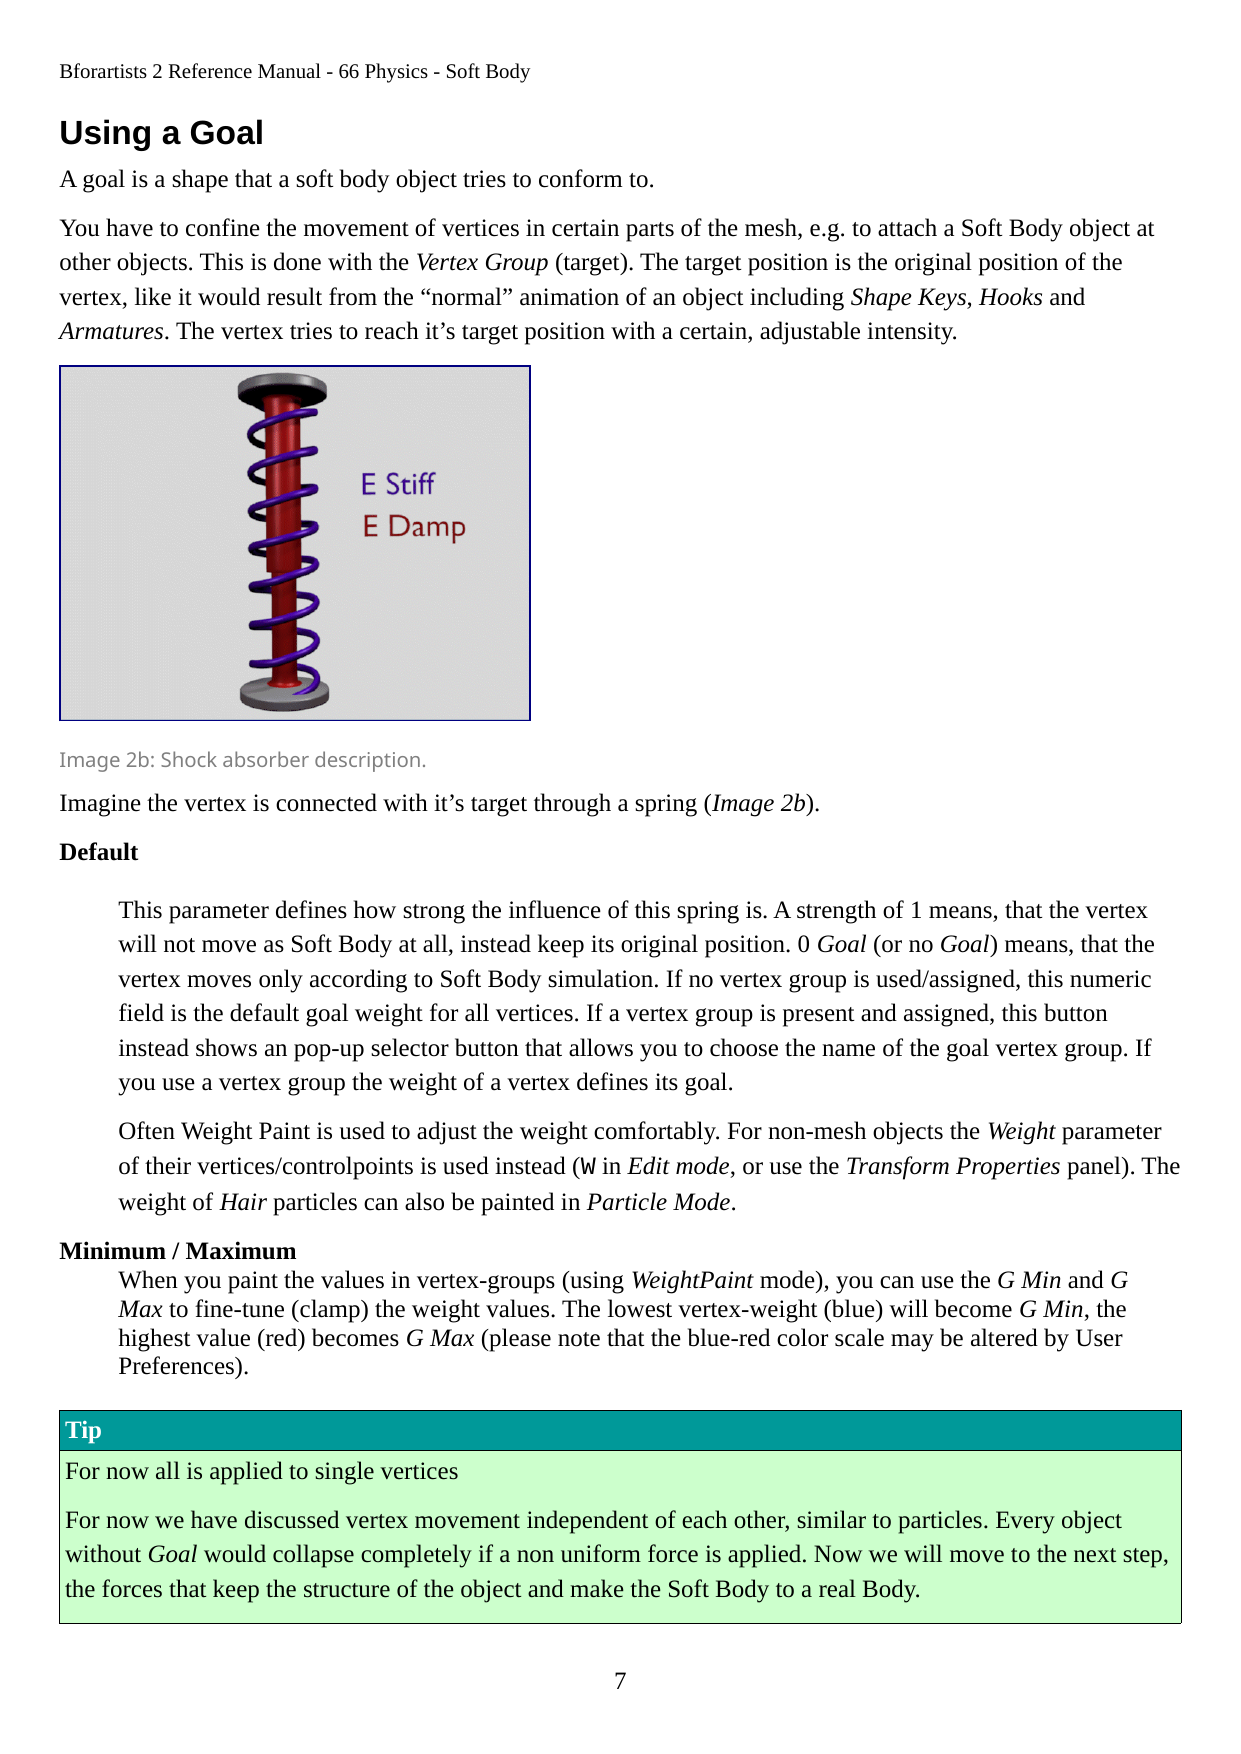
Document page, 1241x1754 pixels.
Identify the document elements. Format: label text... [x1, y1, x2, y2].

list When you paint the values in vertex-groups (using WeightPaint mode), you can use the G Min and G Max to fine-tune (clamp) the weight values. The lowest vertex-weight (blue) will become G Min, the highest value (red) becomes G Max (please note that the blue-red color scale may be altered by User Preferences). [118, 1265, 1181, 1380]
text Imagine the vertex is connected with it’s target through a spring (Image 2b). [59, 788, 1181, 816]
text A goal is a shape that a soft body object tries to conform to. [59, 164, 1181, 192]
picture [61, 367, 529, 720]
text Image 2b: Shock absorber description. [59, 742, 1181, 773]
text You have to confine the movement of vertices in certain parts of the mesh, e.g. to attach a Soft Body object at other objects. This is done with the Vertex Group (target). The target position is the original position of the vertex, like it would result from the “normal” animation of an object including Shape Keys, Hooks and Armatures. The vertex tries to reach it’s target position with a certain, adjustable intensity. [59, 213, 1181, 345]
subtitle Default [59, 837, 1181, 865]
subtitle Minimum / Maximum [59, 1236, 1181, 1265]
text Often Weight Paint is used to adjust the weight comfortably. For non-mesh objects the Weight parameter of their vertices/controlpoints is used instead (W in Edit mode, or use the Transform Properties panel). The weight of Hair particles can also be painted in Particle Mode. [118, 1116, 1181, 1216]
table_header Tip [60, 1411, 1181, 1450]
subtitle Using a Goal [59, 113, 1181, 151]
text This parameter defines how strong the influence of this spring is. A strength of 1 means, that the vertex will not move as Soft Body at all, instead keep its original position. 0 Goal (or no Goal) means, that the vertex moves only according to Soft Body simulation. If no vertex group is used/assigned, this numeric field is the default goal weight for all vertices. If a vertex group is present and assigned, this button instead shows an pop-up selector button that allows you to choose the name of the goal vertex group. If you use a vertex group the weight of a vertex defines its goal. [118, 895, 1181, 1096]
table_cell For now all is applied to single vertices For now we have discussed vertex movement independent of each other, similar to particles. Every object without Goal would collapse completely if a non uniform force is applied. Now we will move to the next step, the forces that keep the structure of the object and make the Soft Body to a real Body. [60, 1451, 1181, 1623]
